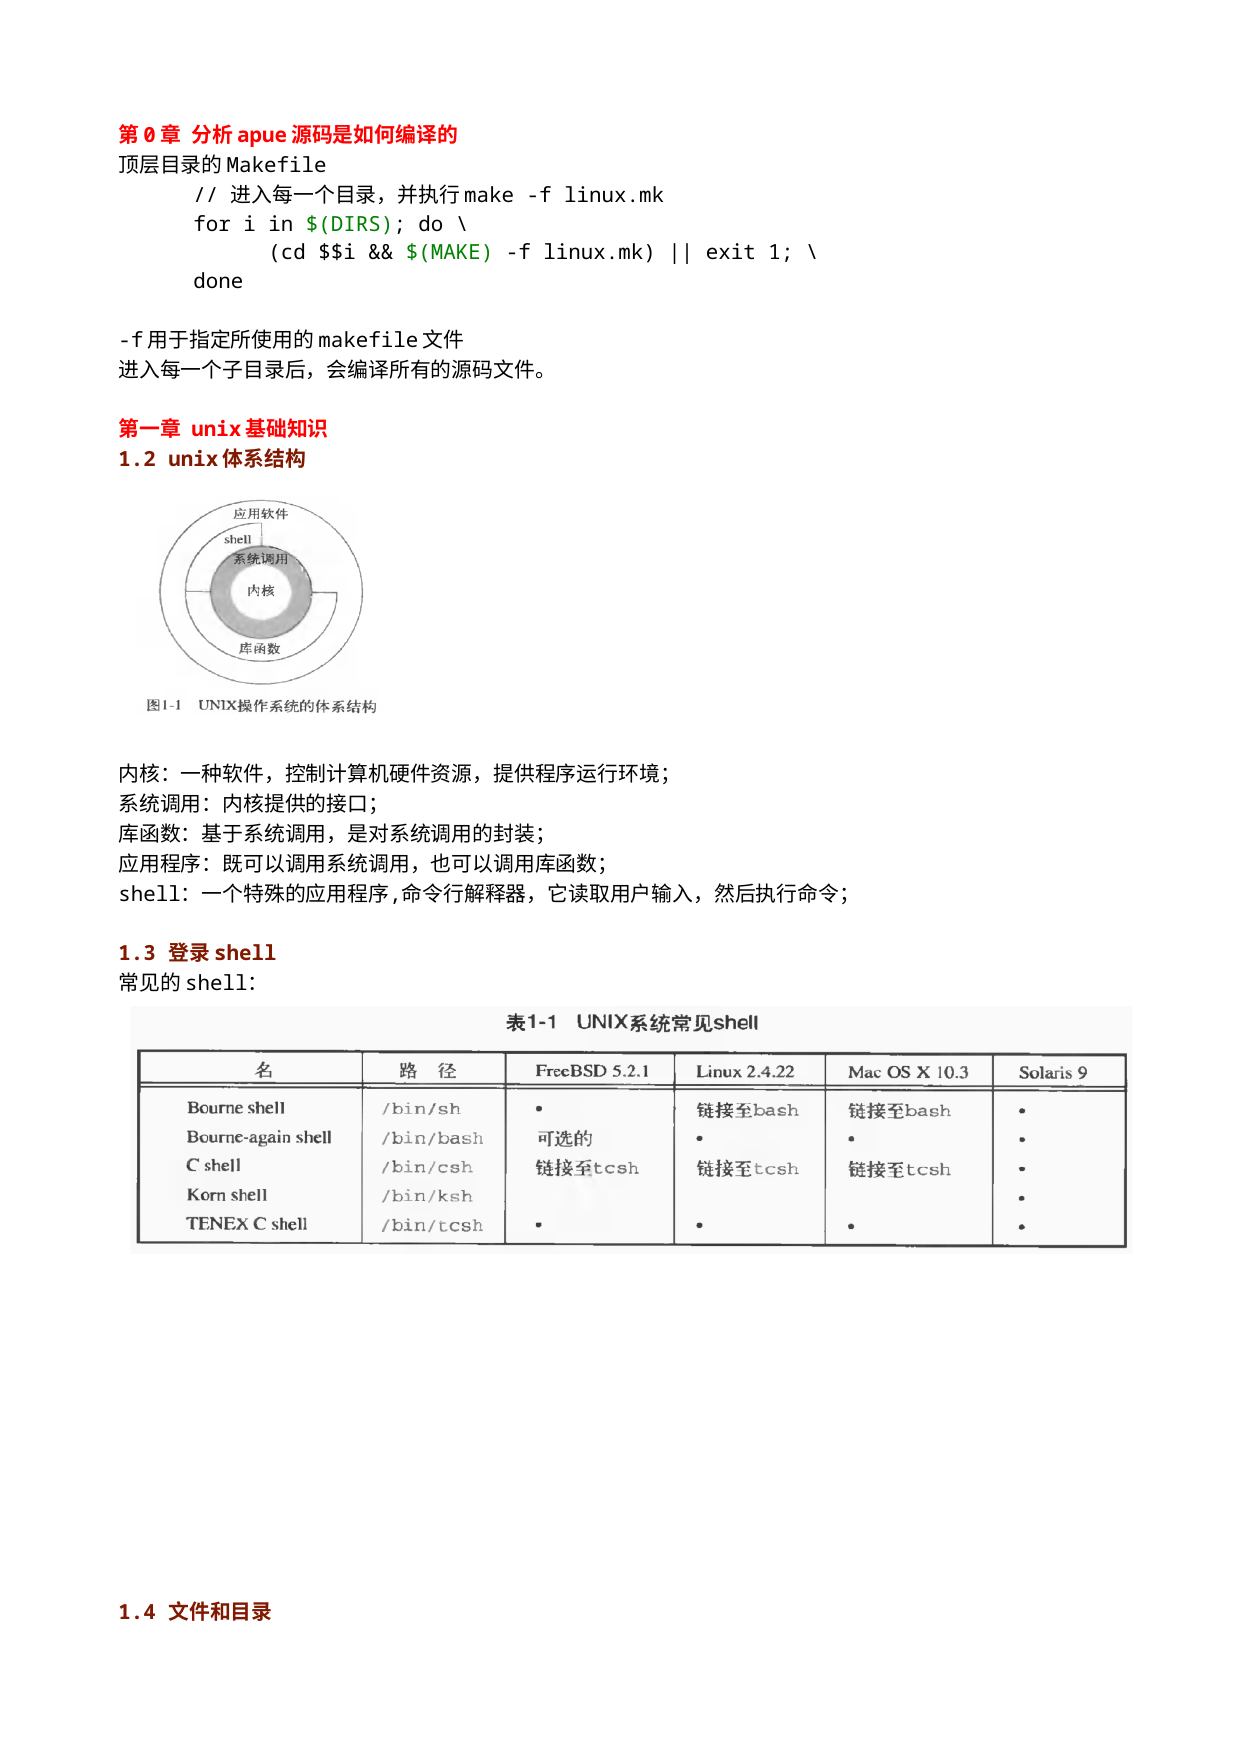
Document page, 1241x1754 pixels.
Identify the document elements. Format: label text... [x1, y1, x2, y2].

text 1.3 登录shell [118, 936, 1122, 967]
text 第一章 unix基础知识 [118, 412, 1122, 442]
text 1.2 unix体系结构 [118, 442, 1122, 472]
text 常见的shell： [118, 967, 1122, 997]
picture [135, 495, 383, 715]
text 内核：一种软件，控制计算机硬件资源，提供程序运行环境； [118, 757, 1122, 787]
text 进入每一个子目录后，会编译所有的源码文件。 [118, 353, 1122, 383]
text 系统调用：内核提供的接口； [118, 787, 1122, 817]
text shell：一个特殊的应用程序,命令行解释器，它读取用户输入，然后执行命令； [118, 878, 1122, 908]
picture [130, 1006, 1133, 1254]
text -f用于指定所使用的makefile文件 [118, 323, 1122, 353]
text 应用程序：既可以调用系统调用，也可以调用库函数； [118, 847, 1122, 878]
text 1.4 文件和目录 [118, 1595, 1122, 1625]
text 库函数：基于系统调用，是对系统调用的封装； [118, 817, 1122, 847]
text // 进入每一个目录，并执行make -f linux.mk [118, 179, 1122, 209]
text 顶层目录的Makefile [118, 148, 1122, 179]
text (cd $$i && $(MAKE) -f linux.mk) || exit 1; \ [118, 237, 1122, 266]
text for i in $(DIRS); do \ [118, 209, 1122, 237]
text done [118, 266, 1122, 294]
text 第0章 分析apue源码是如何编译的 [118, 118, 1122, 148]
